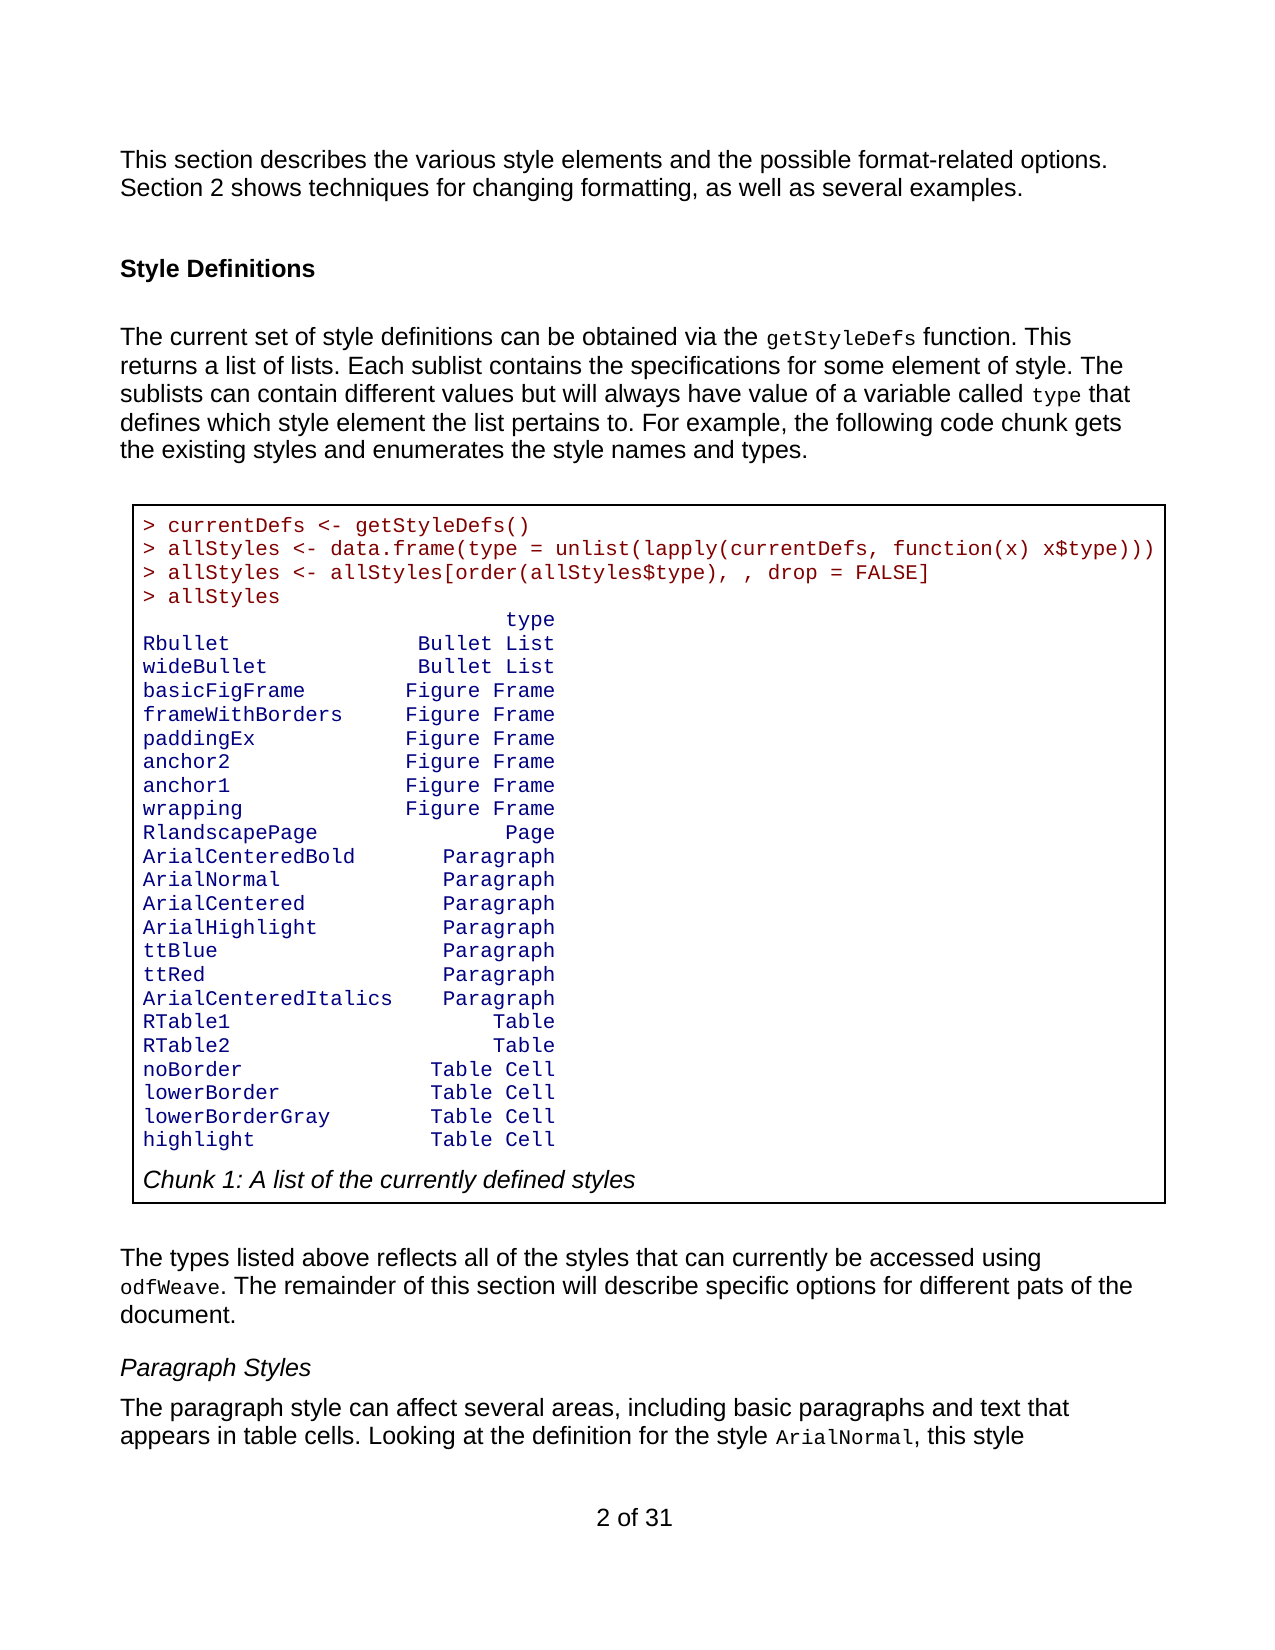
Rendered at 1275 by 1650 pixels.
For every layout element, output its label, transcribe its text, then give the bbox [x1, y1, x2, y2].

text > allStyles [143, 586, 1155, 609]
text lowerBorder Table Cell [143, 1082, 1155, 1106]
text RlandscapePage Page [143, 822, 1155, 846]
text ArialNormal Paragraph [143, 869, 1155, 893]
text wrapping Figure Frame [143, 798, 1155, 822]
text Rbullet Bullet List [143, 633, 1155, 657]
text This section describes the various style elements and the possible format-related options. Section 2 shows techniques for changing formatting, as well as several examples. [120, 146, 1149, 202]
text > currentDefs <- getStyleDefs() [143, 515, 1155, 538]
text ArialHighlight Paragraph [143, 917, 1155, 940]
text basicFigFrame Figure Frame [143, 680, 1155, 704]
text ArialCentered Paragraph [143, 893, 1155, 917]
text anchor2 Figure Frame [143, 751, 1155, 775]
text ArialCenteredItalics Paragraph [143, 988, 1155, 1011]
text lowerBorderGray Table Cell [143, 1106, 1155, 1129]
text RTable2 Table [143, 1035, 1155, 1058]
text noBorder Table Cell [143, 1058, 1155, 1082]
text The paragraph style can affect several areas, including basic paragraphs and text that appears in table cells. Looking at the definition for the style ArialNormal, this style [120, 1394, 1149, 1451]
text ArialCenteredBold Paragraph [143, 846, 1155, 869]
text frameWithBorders Figure Frame [143, 704, 1155, 727]
text > allStyles <- allStyles[order(allStyles$type), , drop = FALSE] [143, 562, 1155, 586]
subtitle Style Definitions [120, 254, 1149, 282]
subtitle Paragraph Styles [120, 1354, 1149, 1382]
text The types listed above reflects all of the styles that can currently be accessed using odfWeave. The remainder of this section will describe specific options for different pats of the document. [120, 1244, 1149, 1329]
text Chunk 1: A list of the currently defined styles [143, 1166, 1155, 1193]
text RTable1 Table [143, 1011, 1155, 1035]
text > allStyles <- data.frame(type = unlist(lapply(currentDefs, function(x) x$type))) [143, 538, 1155, 562]
text highlight Table Cell [143, 1129, 1155, 1153]
text ttRed Paragraph [143, 964, 1155, 988]
text wideBullet Bullet List [143, 657, 1155, 680]
text paddingEx Figure Frame [143, 727, 1155, 751]
text ttBlue Paragraph [143, 940, 1155, 964]
text anchor1 Figure Frame [143, 775, 1155, 798]
text The current set of style definitions can be obtained via the getStyleDefs function. This returns a list of lists. Each sublist contains the specifications for some element of style. The sublists can contain different values but will always have value of a variable called type that defines which style element the list pertains to. For example, the following code chunk gets the existing styles and enumerates the style names and types. [120, 323, 1149, 464]
text type [143, 609, 1155, 633]
